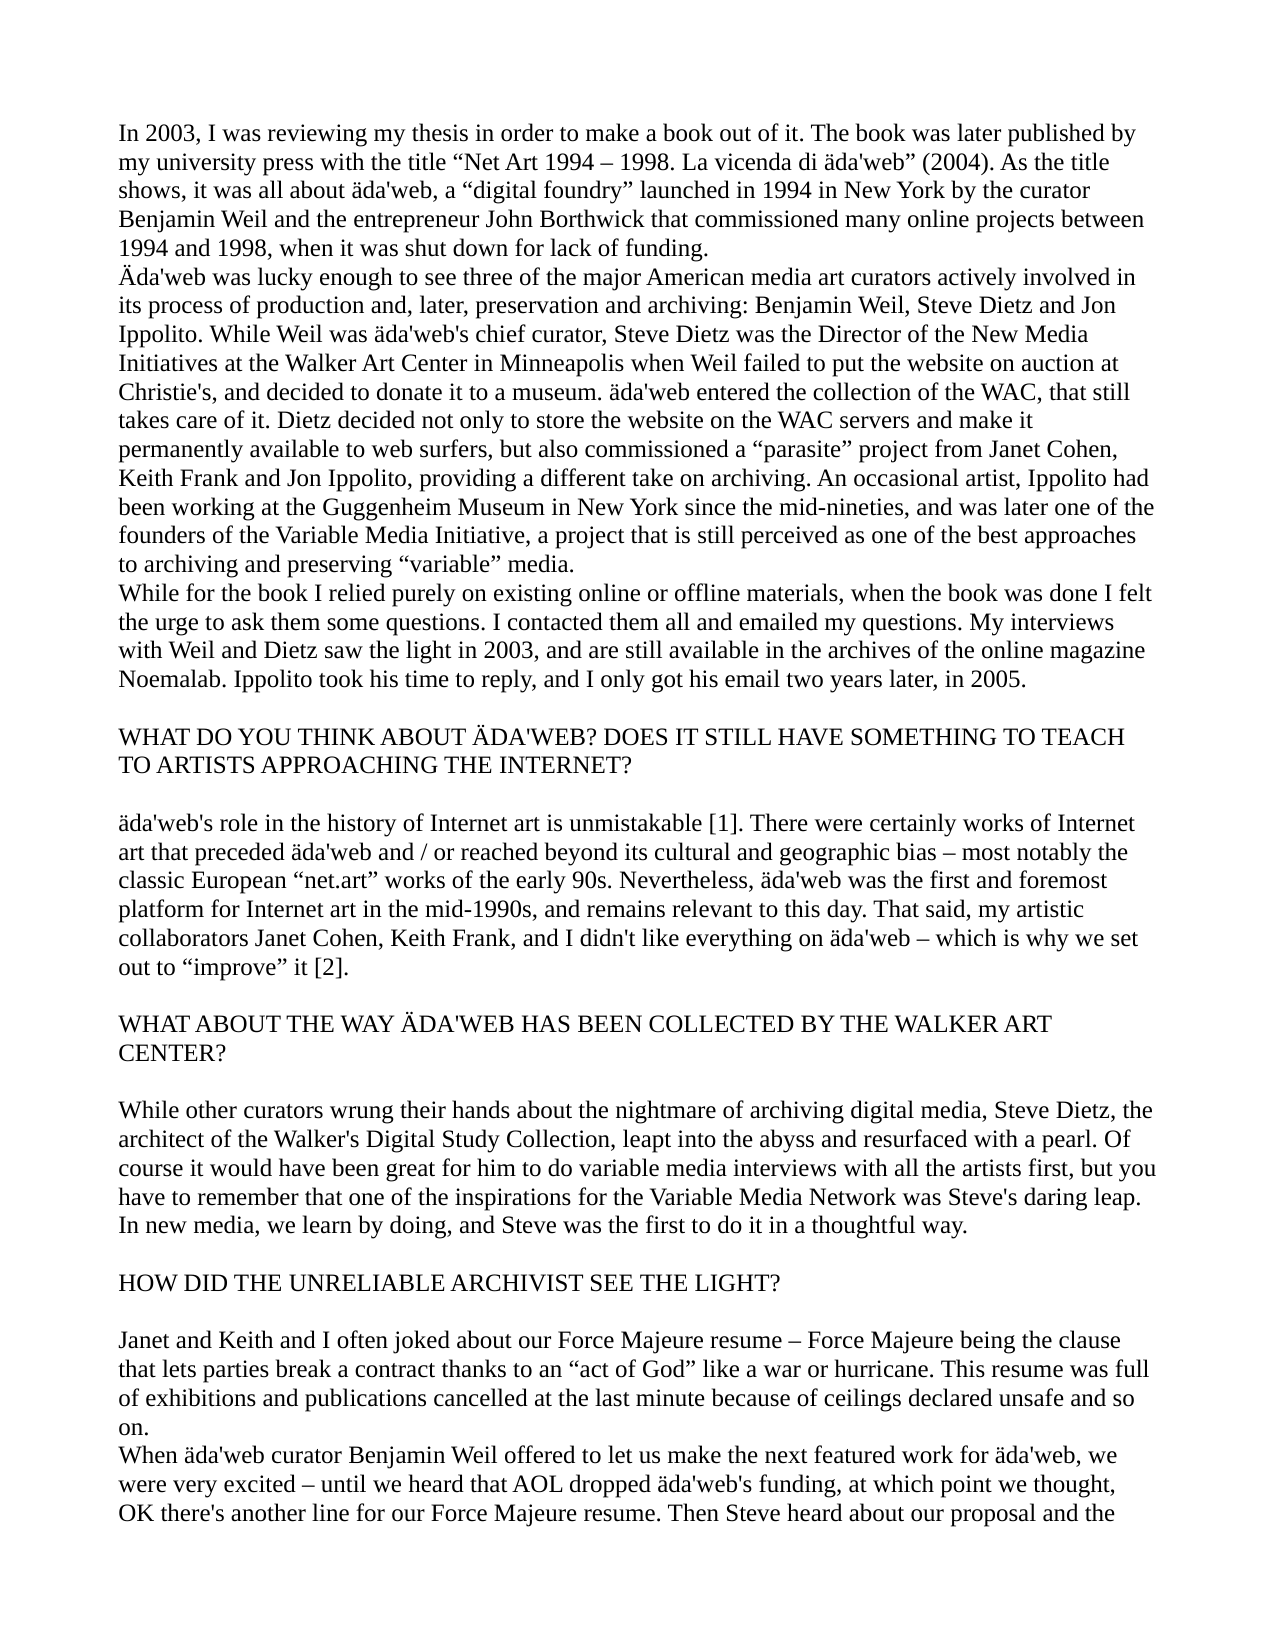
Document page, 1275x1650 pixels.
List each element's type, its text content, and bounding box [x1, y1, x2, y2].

text äda'web's role in the history of Internet art is unmistakable [1]. There were certainly works of Internet art that preceded äda'web and / or reached beyond its cultural and geographic bias – most notably the classic European “net.art” works of the early 90s. Nevertheless, äda'web was the first and foremost platform for Internet art in the mid-1990s, and remains relevant to this day. That said, my artistic collaborators Janet Cohen, Keith Frank, and I didn't like everything on äda'web – which is why we set out to “improve” it [2]. [118, 808, 1157, 981]
text WHAT ABOUT THE WAY ÄDA'WEB HAS BEEN COLLECTED BY THE WALKER ART CENTER? [118, 1009, 1157, 1067]
text HOW DID THE UNRELIABLE ARCHIVIST SEE THE LIGHT? [118, 1268, 1157, 1297]
text While for the book I relied purely on existing online or offline materials, when the book was done I felt the urge to ask them some questions. I contacted them all and emailed my questions. My interviews with Weil and Dietz saw the light in 2003, and are still available in the archives of the online magazine Noemalab. Ippolito took his time to reply, and I only got his email two years later, in 2005. [118, 578, 1157, 693]
text Äda'web was lucky enough to see three of the major American media art curators actively involved in its process of production and, later, preservation and archiving: Benjamin Weil, Steve Dietz and Jon Ippolito. While Weil was äda'web's chief curator, Steve Dietz was the Director of the New Media Initiatives at the Walker Art Center in Minneapolis when Weil failed to put the website on auction at Christie's, and decided to donate it to a museum. äda'web entered the collection of the WAC, that still takes care of it. Dietz decided not only to store the website on the WAC servers and make it permanently available to web surfers, but also commissioned a “parasite” project from Janet Cohen, Keith Frank and Jon Ippolito, providing a different take on archiving. An occasional artist, Ippolito had been working at the Guggenheim Museum in New York since the mid-nineties, and was later one of the founders of the Variable Media Initiative, a project that is still perceived as one of the best approaches to archiving and preserving “variable” media. [118, 262, 1157, 578]
text Janet and Keith and I often joked about our Force Majeure resume – Force Majeure being the clause that lets parties break a contract thanks to an “act of God” like a war or hurricane. This resume was full of exhibitions and publications cancelled at the last minute because of ceilings declared unsafe and so on. [118, 1326, 1157, 1441]
text While other curators wrung their hands about the nightmare of archiving digital media, Steve Dietz, the architect of the Walker's Digital Study Collection, leapt into the abyss and resurfaced with a pearl. Of course it would have been great for him to do variable media interviews with all the artists first, but you have to remember that one of the inspirations for the Variable Media Network was Steve's daring leap. In new media, we learn by doing, and Steve was the first to do it in a thoughtful way. [118, 1096, 1157, 1239]
text When äda'web curator Benjamin Weil offered to let us make the next featured work for äda'web, we were very excited – until we heard that AOL dropped äda'web's funding, at which point we thought, OK there's another line for our Force Majeure resume. Then Steve heard about our proposal and the [118, 1441, 1157, 1527]
text In 2003, I was reviewing my thesis in order to make a book out of it. The book was later published by my university press with the title “Net Art 1994 – 1998. La vicenda di äda'web” (2004). As the title shows, it was all about äda'web, a “digital foundry” launched in 1994 in New York by the curator Benjamin Weil and the entrepreneur John Borthwick that commissioned many online projects between 1994 and 1998, when it was shut down for lack of funding. [118, 118, 1157, 262]
text WHAT DO YOU THINK ABOUT ÄDA'WEB? DOES IT STILL HAVE SOMETHING TO TEACH TO ARTISTS APPROACHING THE INTERNET? [118, 722, 1157, 779]
